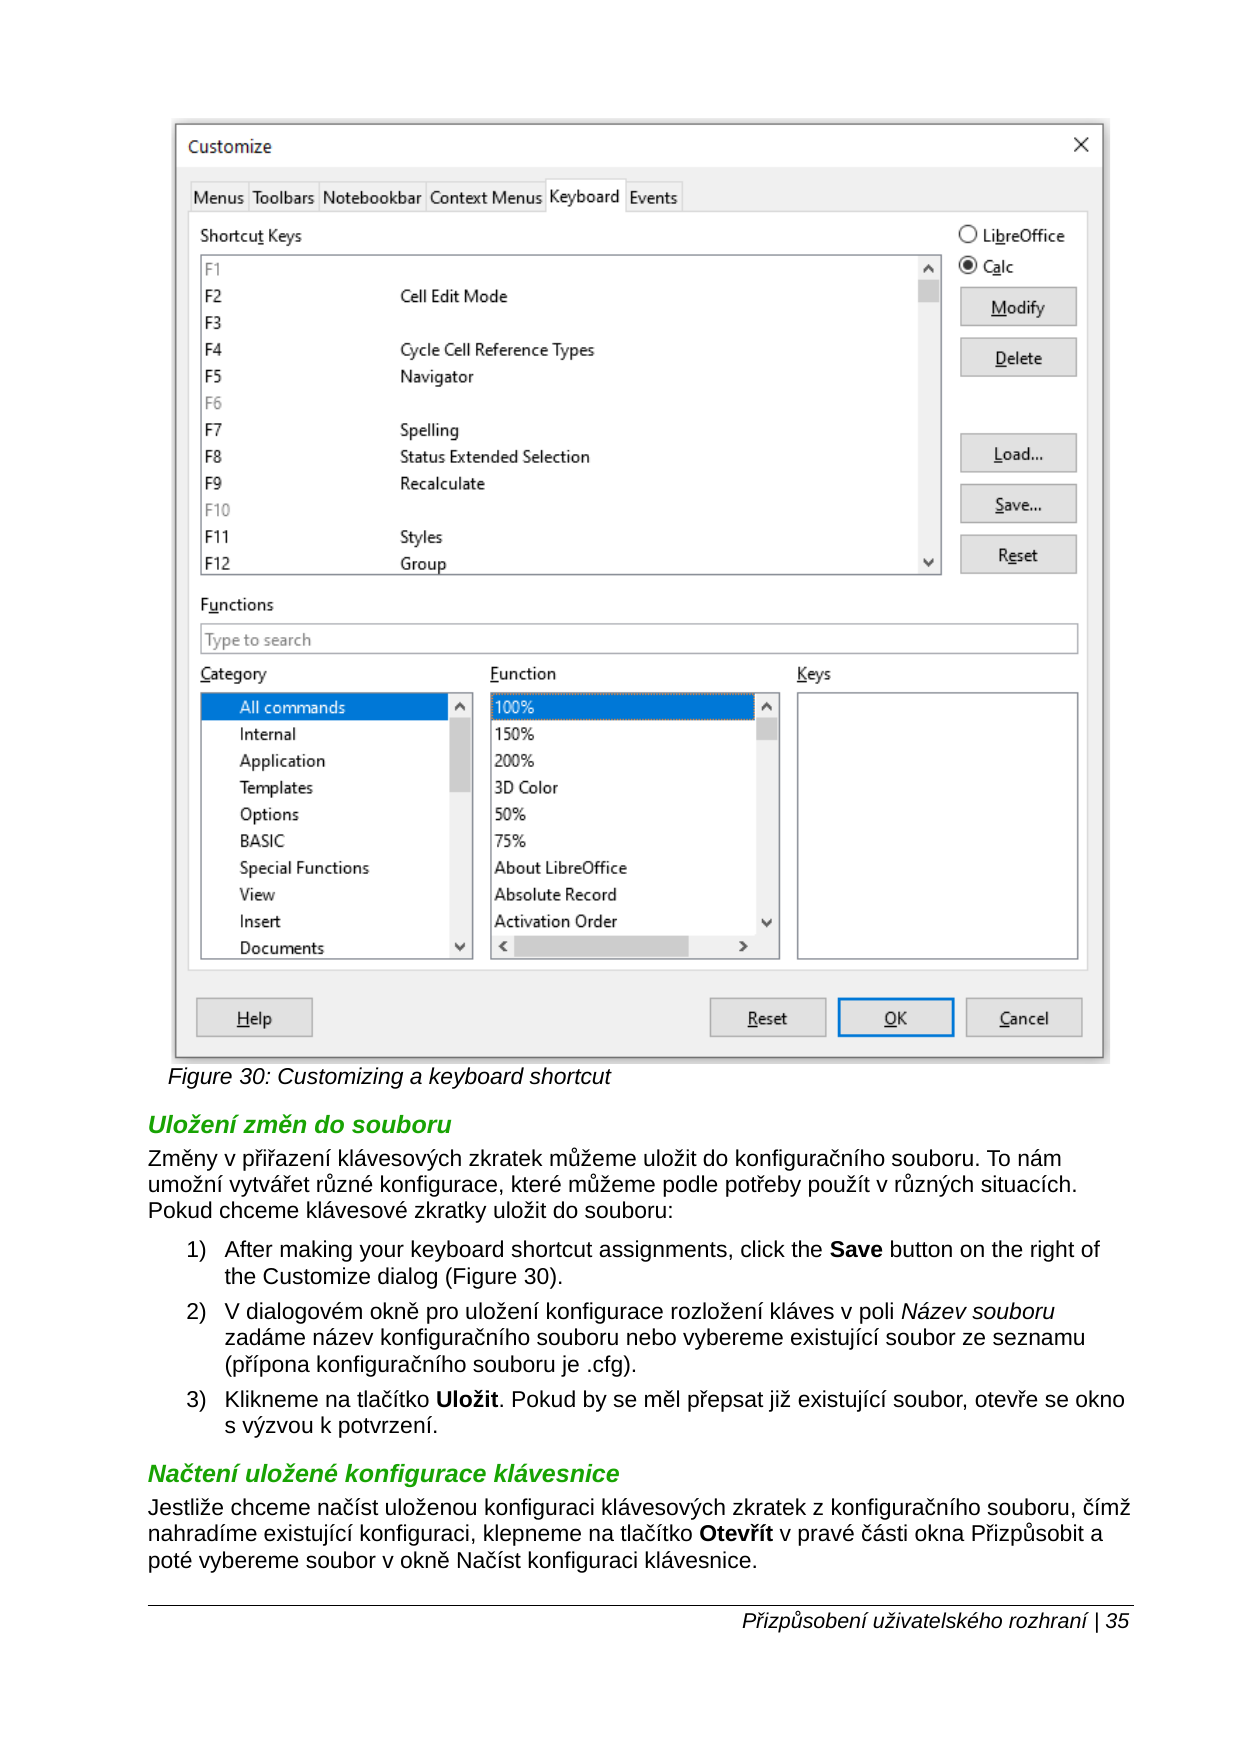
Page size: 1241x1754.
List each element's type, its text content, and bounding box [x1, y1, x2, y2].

picture [171, 118, 1111, 1064]
text Jestliže chceme načíst uloženou konfiguraci klávesových zkratek z konfiguračního souboru, čímž nahradíme existující konfiguraci, klepneme na tlačítko Otevřít v pravé části okna Přizpůsobit a poté vybereme soubor v okně Načíst konfiguraci klávesnice. [148, 1494, 1134, 1573]
subtitle Uložení změn do souboru [148, 1110, 1134, 1139]
list Klikneme na tlačítko Uložit. Pokud by se měl přepsat již existující soubor, otevře se okno s výzvou k potvrzení. [207, 1386, 1134, 1438]
subtitle Načtení uložené konfigurace klávesnice [148, 1459, 1134, 1488]
text Figure 30: Customizing a keyboard shortcut [168, 118, 1114, 1089]
list V dialogovém okně pro uložení konfigurace rozložení kláves v poli Název souboru zadáme název konfiguračního souboru nebo vybereme existující soubor ze seznamu (přípona konfiguračního souboru je .cfg). [207, 1298, 1134, 1377]
list Změny v přiřazení klávesových zkratek můžeme uložit do konfiguračního souboru. To nám umožní vytvářet různé konfigurace, které můžeme podle potřeby použít v různých situacích. Pokud chceme klávesové zkratky uložit do souboru: [148, 1145, 1134, 1224]
list After making your keyboard shortcut assignments, click the Save button on the right of the Customize dialog (Figure 30). [207, 1236, 1134, 1289]
